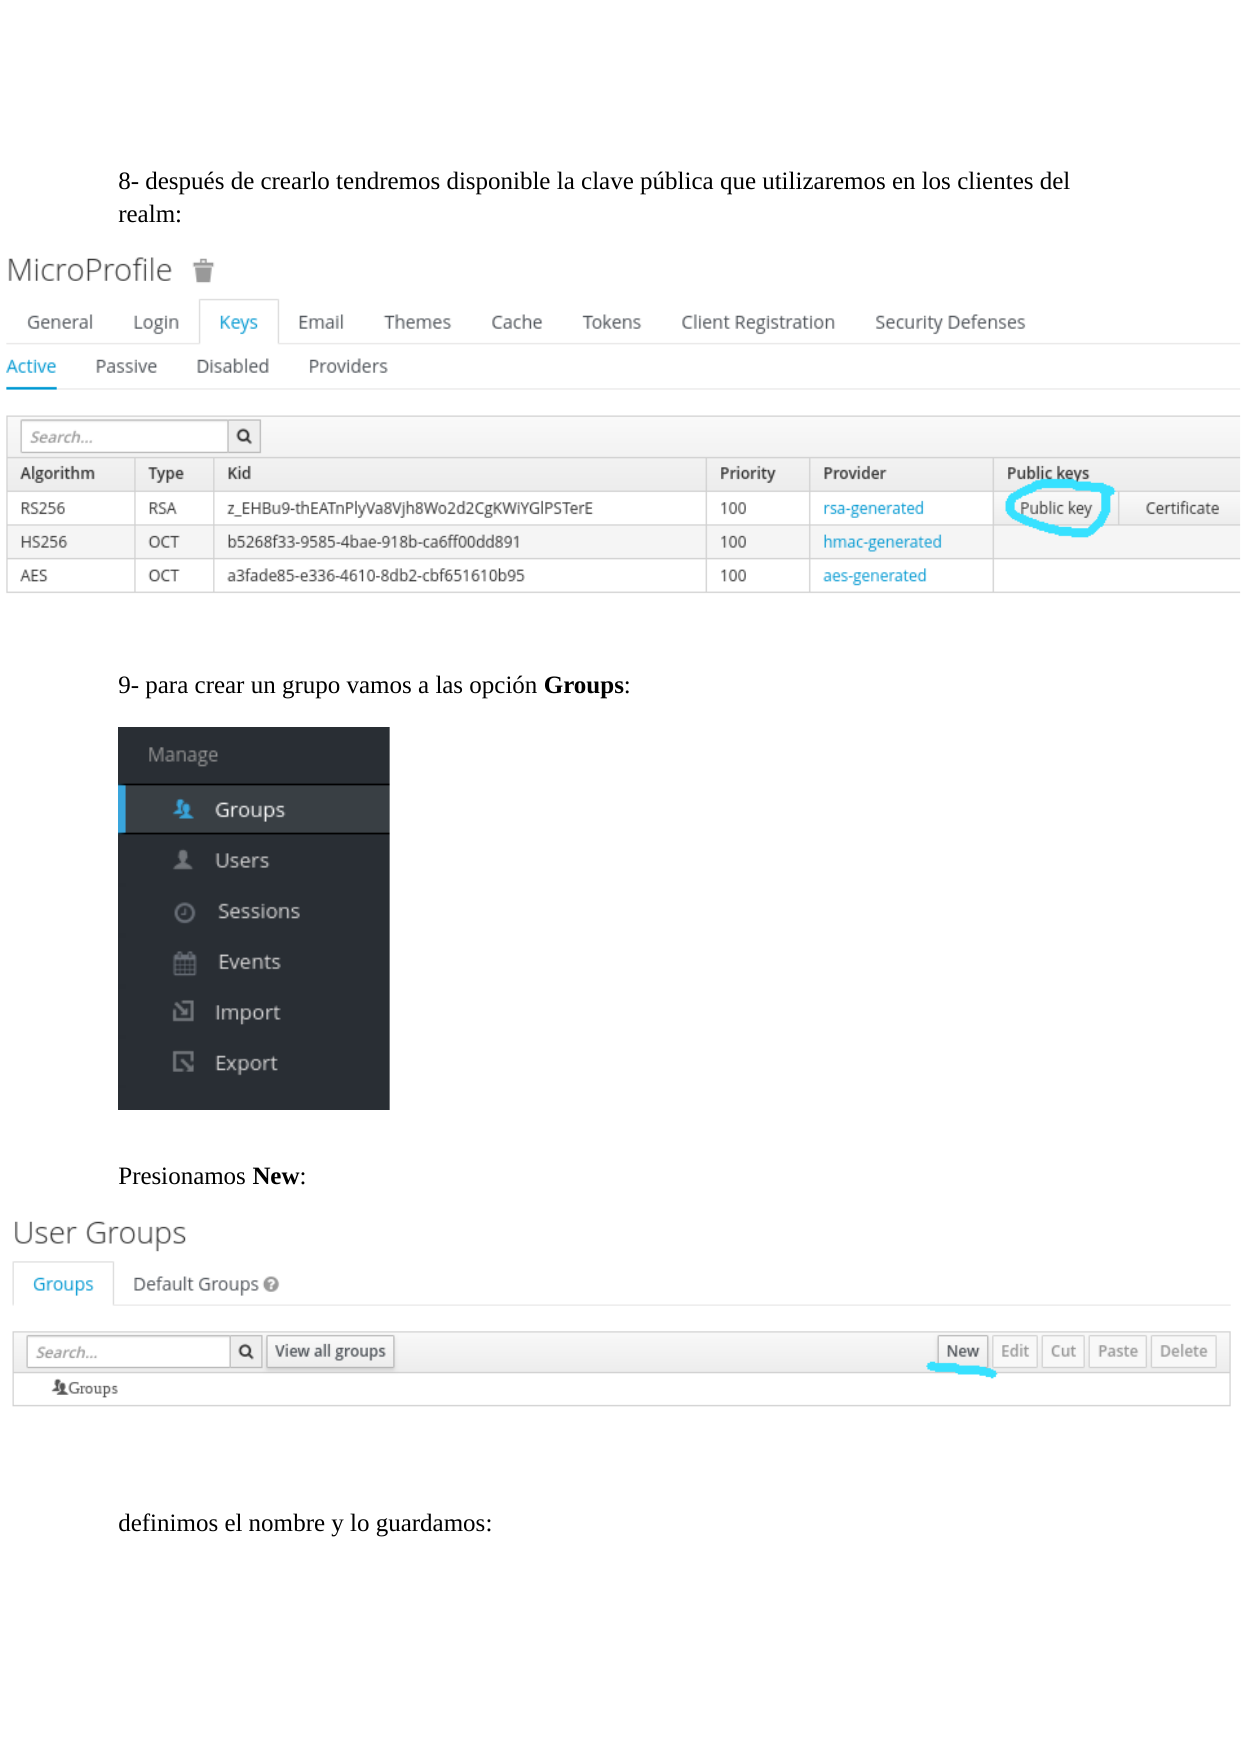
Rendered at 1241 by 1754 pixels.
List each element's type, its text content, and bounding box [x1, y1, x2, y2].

text 8- después de crearlo tendremos disponible la clave pública que utilizaremos en los clientes del realm: [118, 166, 1122, 227]
picture [0, 1208, 1241, 1456]
text 9- para crear un grupo vamos a las opción Groups: [118, 670, 1122, 699]
picture [118, 727, 390, 1110]
text definimos el nombre y lo guardamos: [118, 1508, 1122, 1537]
text Presionamos New: [118, 1161, 1122, 1190]
picture [0, 246, 1241, 619]
